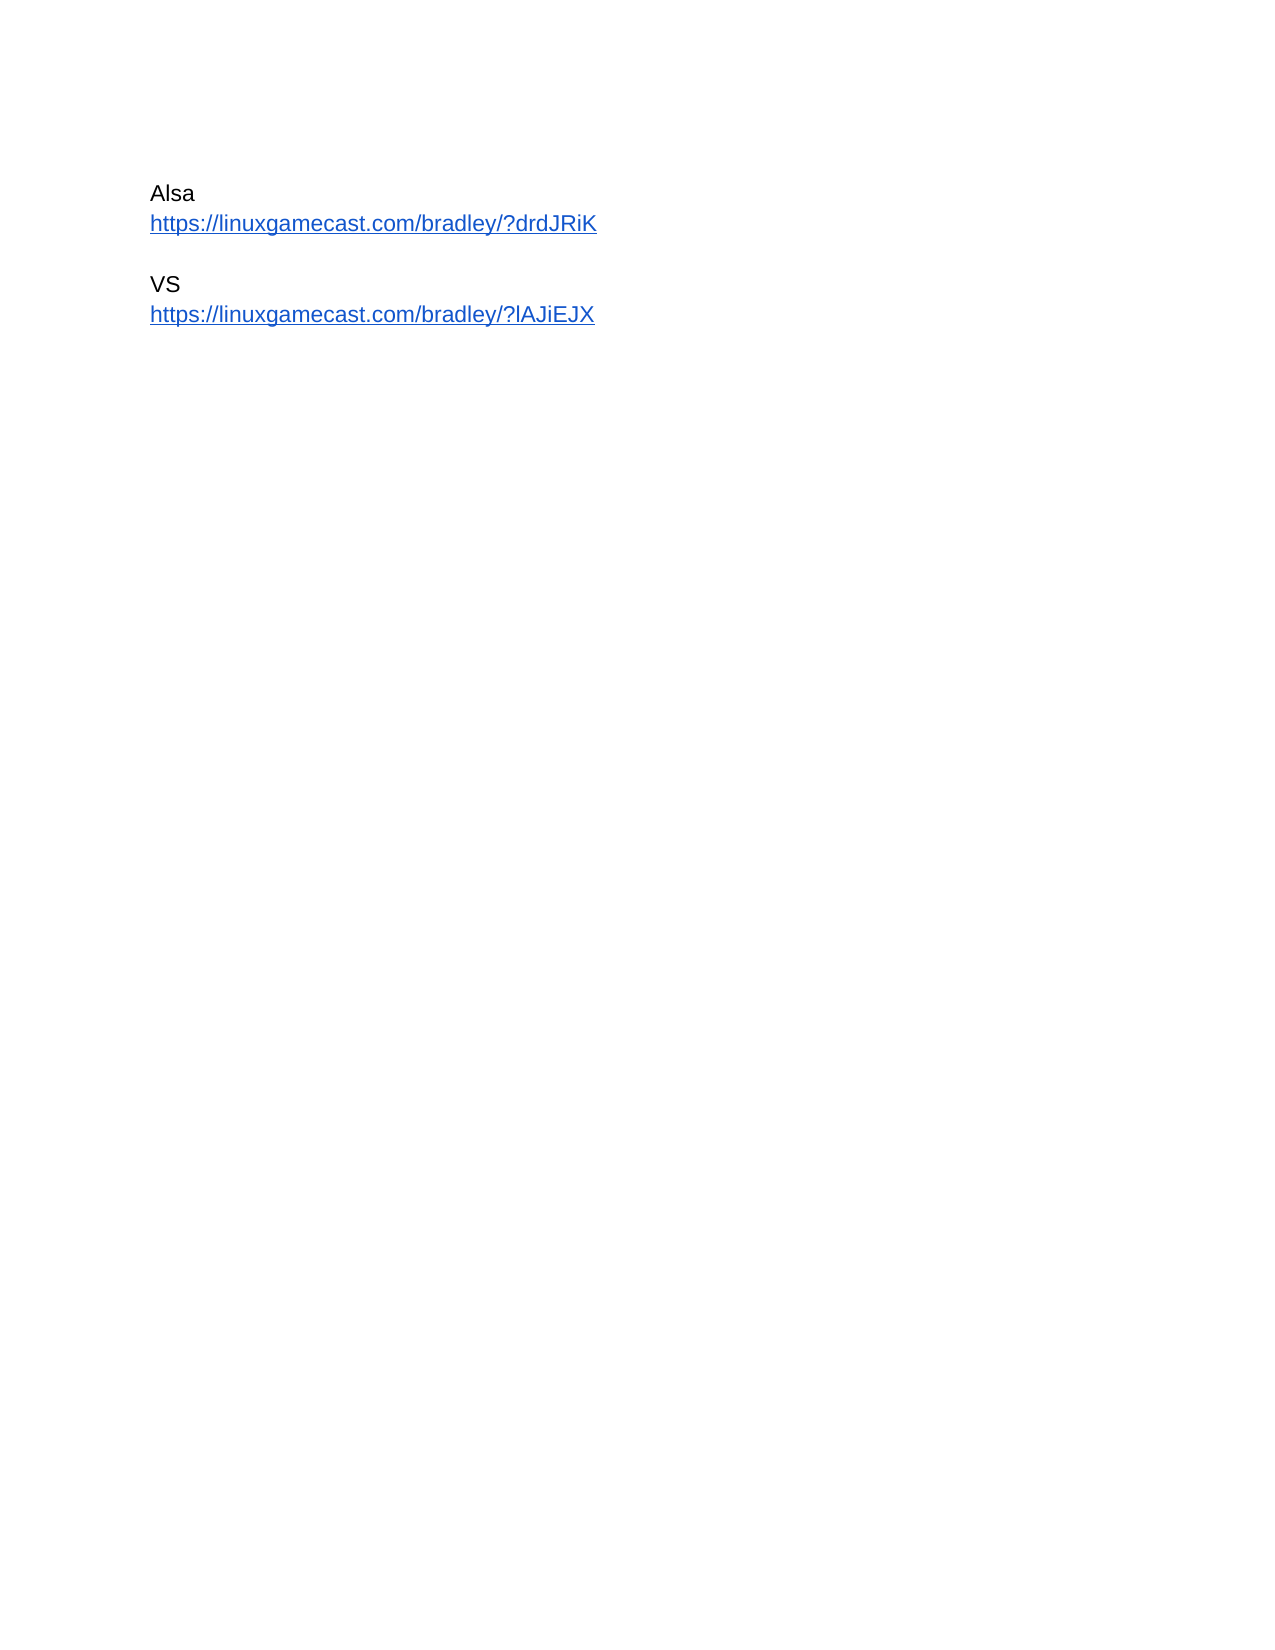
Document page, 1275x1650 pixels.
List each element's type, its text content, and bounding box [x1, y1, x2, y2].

text Alsa [150, 180, 1125, 207]
text https://linuxgamecast.com/bradley/?lAJiEJX [150, 301, 1125, 327]
text https://linuxgamecast.com/bradley/?drdJRiK [150, 210, 1125, 237]
text VS [150, 271, 1125, 297]
